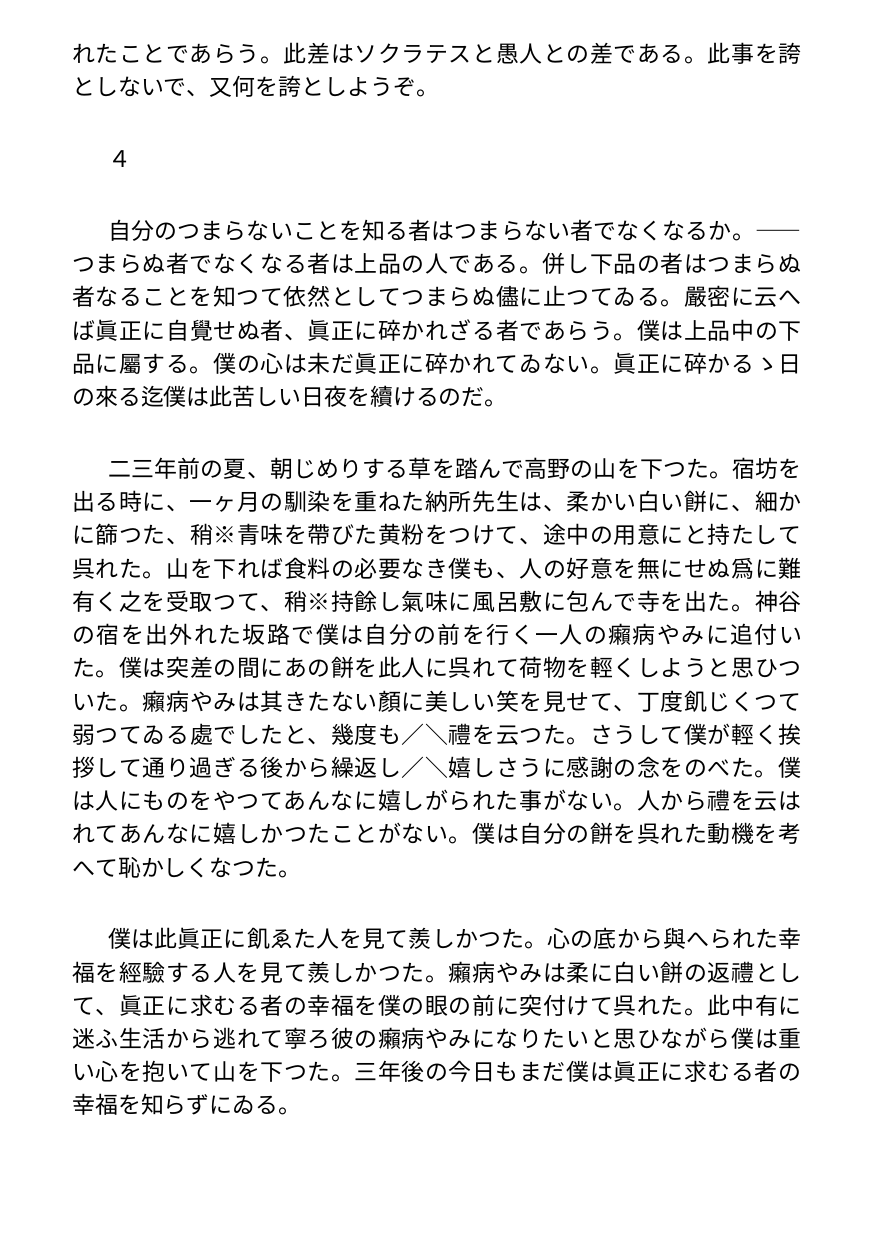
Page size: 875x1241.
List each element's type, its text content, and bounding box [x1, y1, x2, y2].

text 僕は此眞正に飢ゑた人を見て羨しかつた。心の底から與へられた幸福を經驗する人を見て羨しかつた。癩病やみは柔に白い餅の返禮として、眞正に求むる者の幸福を僕の眼の前に突付けて呉れた。此中有に迷ふ生活から逃れて寧ろ彼の癩病やみになりたいと思ひながら僕は重い心を抱いて山を下つた。三年後の今日もまだ僕は眞正に求むる者の幸福を知らずにゐる。 [72, 921, 802, 1121]
text 自分のつまらないことを知る者はつまらない者でなくなるか。――つまらぬ者でなくなる者は上品の人である。併し下品の者はつまらぬ者なることを知つて依然としてつまらぬ儘に止つてゐる。嚴密に云へば眞正に自覺せぬ者、眞正に碎かれざる者であらう。僕は上品中の下品に屬する。僕の心は未だ眞正に碎かれてゐない。眞正に碎かるゝ日の來る迄僕は此苦しい日夜を續けるのだ。 [72, 213, 802, 412]
text 二三年前の夏、朝じめりする草を踏んで高野の山を下つた。宿坊を出る時に、一ヶ月の馴染を重ねた納所先生は、柔かい白い餅に、細かに篩つた、稍※青味を帶びた黄粉をつけて、途中の用意にと持たして呉れた。山を下れば食料の必要なき僕も、人の好意を無にせぬ爲に難有く之を受取つて、稍※持餘し氣味に風呂敷に包んで寺を出た。神谷の宿を出外れた坂路で僕は自分の前を行く一人の癩病やみに追付いた。僕は突差の間にあの餅を此人に呉れて荷物を輕くしようと思ひついた。癩病やみは其きたない顏に美しい笑を見せて、丁度飢じくつて弱つてゐる處でしたと、幾度も／＼禮を云つた。さうして僕が輕く挨拶して通り過ぎる後から繰返し／＼嬉しさうに感謝の念をのべた。僕は人にものをやつてあんなに嬉しがられた事がない。人から禮を云はれてあんなに嬉しかつたことがない。僕は自分の餅を呉れた動機を考へて恥かしくなつた。 [72, 451, 802, 883]
text ４ [72, 141, 802, 174]
text れたことであらう。此差はソクラテスと愚人との差である。此事を誇としないで、又何を誇としようぞ。 [72, 36, 802, 102]
